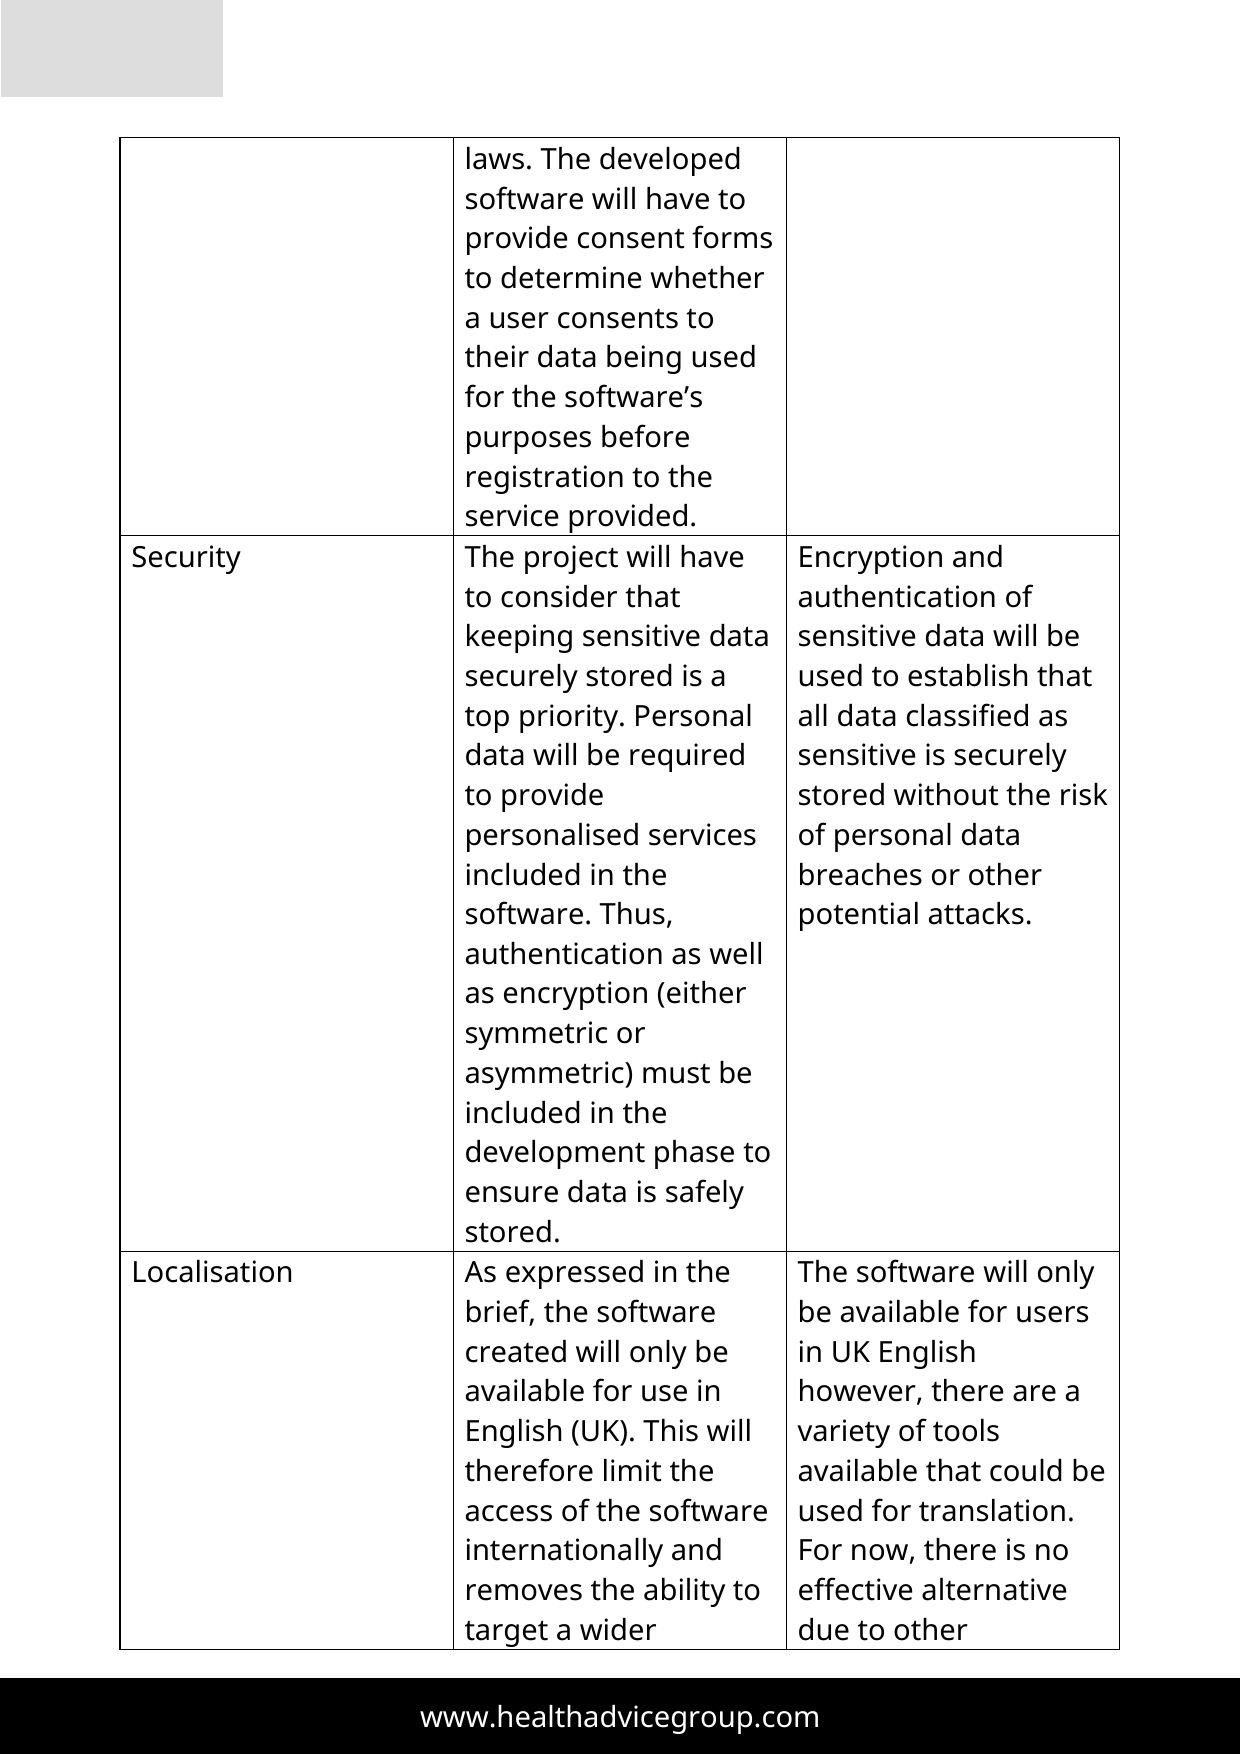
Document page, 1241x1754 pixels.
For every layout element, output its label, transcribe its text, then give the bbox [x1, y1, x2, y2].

table_cell Localisation [121, 1252, 453, 1648]
table_cell [787, 138, 1119, 535]
table_cell As expressed in the brief, the software created will only be available for use in English (UK). This will therefore limit the access of the software internationally and removes the ability to target a wider [454, 1252, 786, 1648]
table_cell Security [121, 536, 453, 1251]
table_cell Encryption and authentication of sensitive data will be used to establish that all data classified as sensitive is securely stored without the risk of personal data breaches or other potential attacks. [787, 536, 1119, 1251]
table_cell The project will have to consider that keeping sensitive data securely stored is a top priority. Personal data will be required to provide personalised services included in the software. Thus, authentication as well as encryption (either symmetric or asymmetric) must be included in the development phase to ensure data is safely stored. [454, 536, 786, 1251]
table_cell laws. The developed software will have to provide consent forms to determine whether a user consents to their data being used for the software’s purposes before registration to the service provided. [454, 138, 786, 535]
table_cell The software will only be available for users in UK English however, there are a variety of tools available that could be used for translation. For now, there is no effective alternative due to other [787, 1252, 1119, 1648]
table_cell [121, 138, 453, 535]
